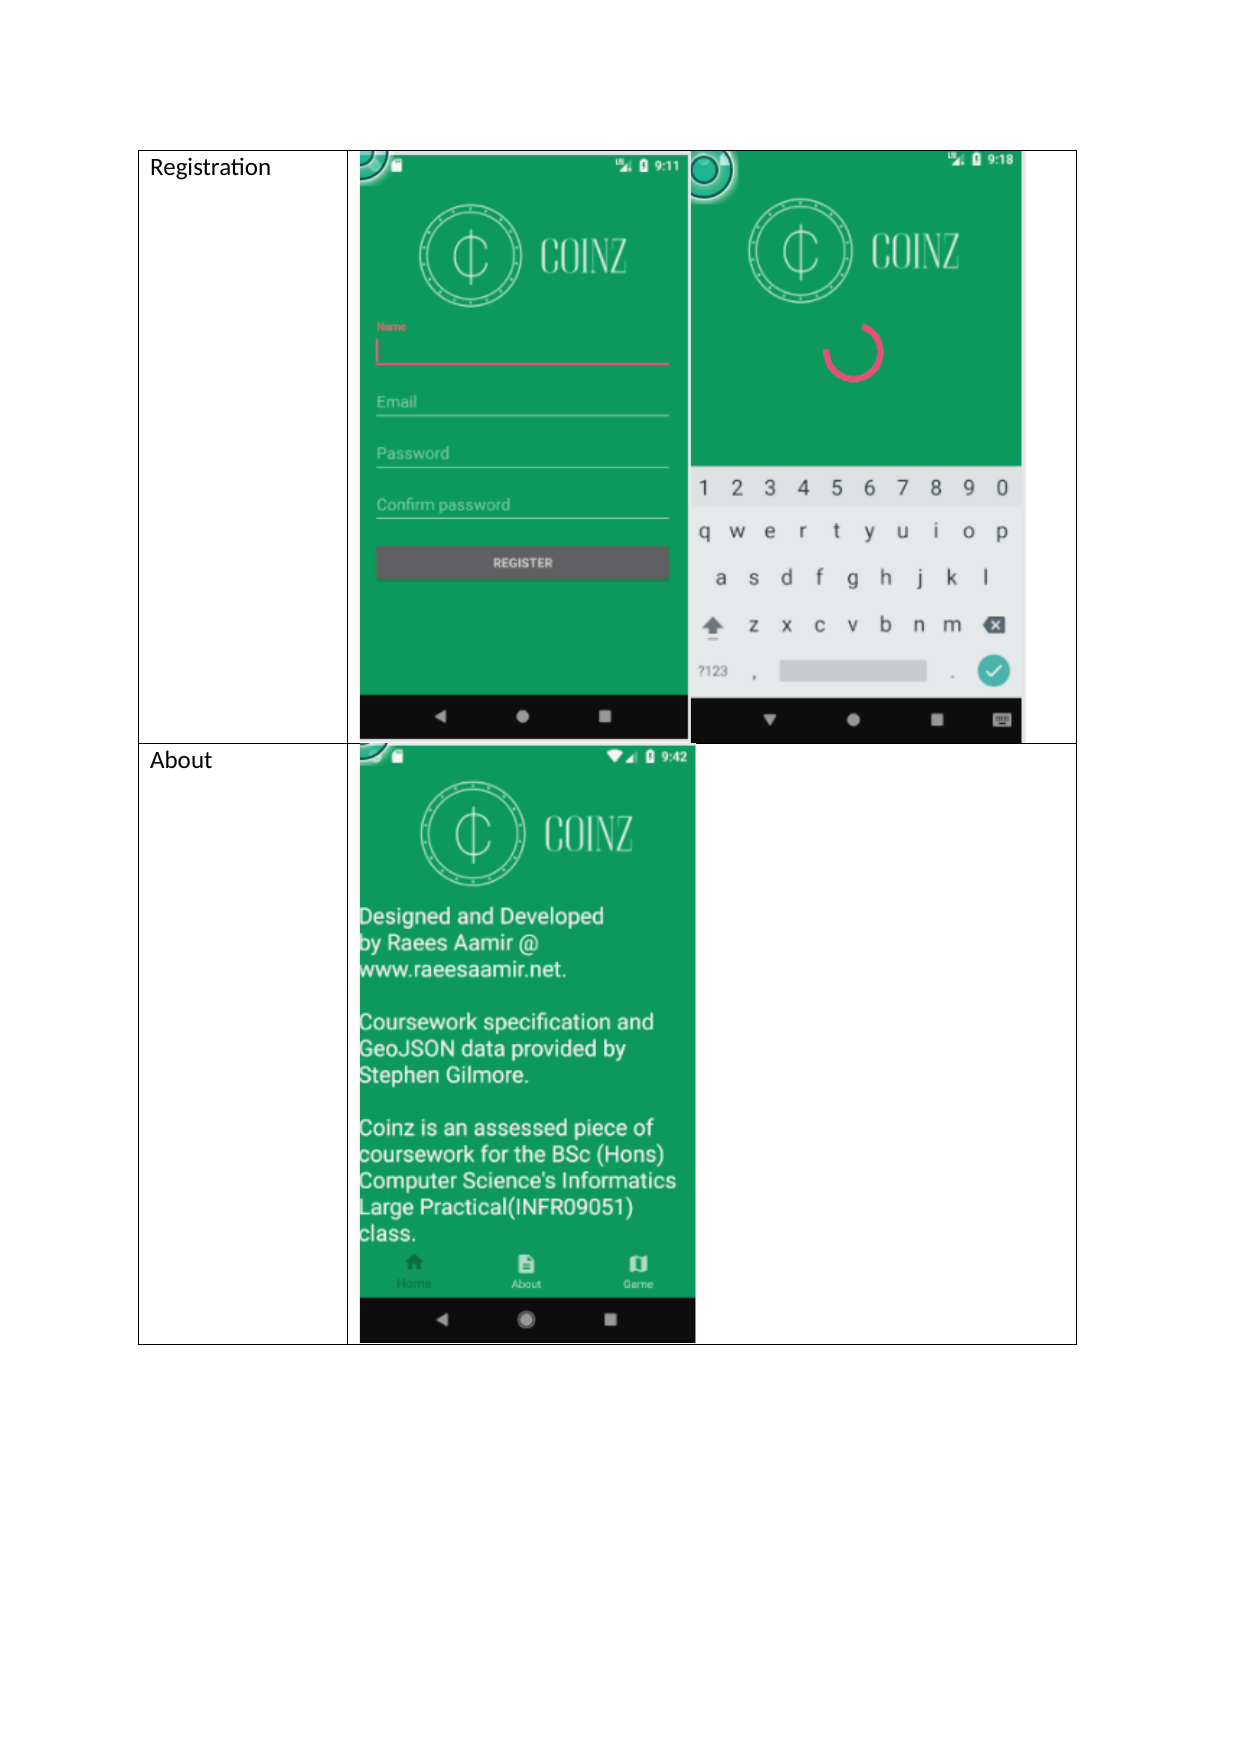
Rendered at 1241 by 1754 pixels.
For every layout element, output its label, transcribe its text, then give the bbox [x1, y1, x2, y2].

picture [359, 151, 1026, 1343]
table_cell About [139, 744, 347, 1344]
table_cell [348, 151, 690, 743]
table_cell Registration [139, 151, 347, 743]
table_cell [1026, 151, 1076, 743]
table_cell [348, 744, 1076, 1344]
